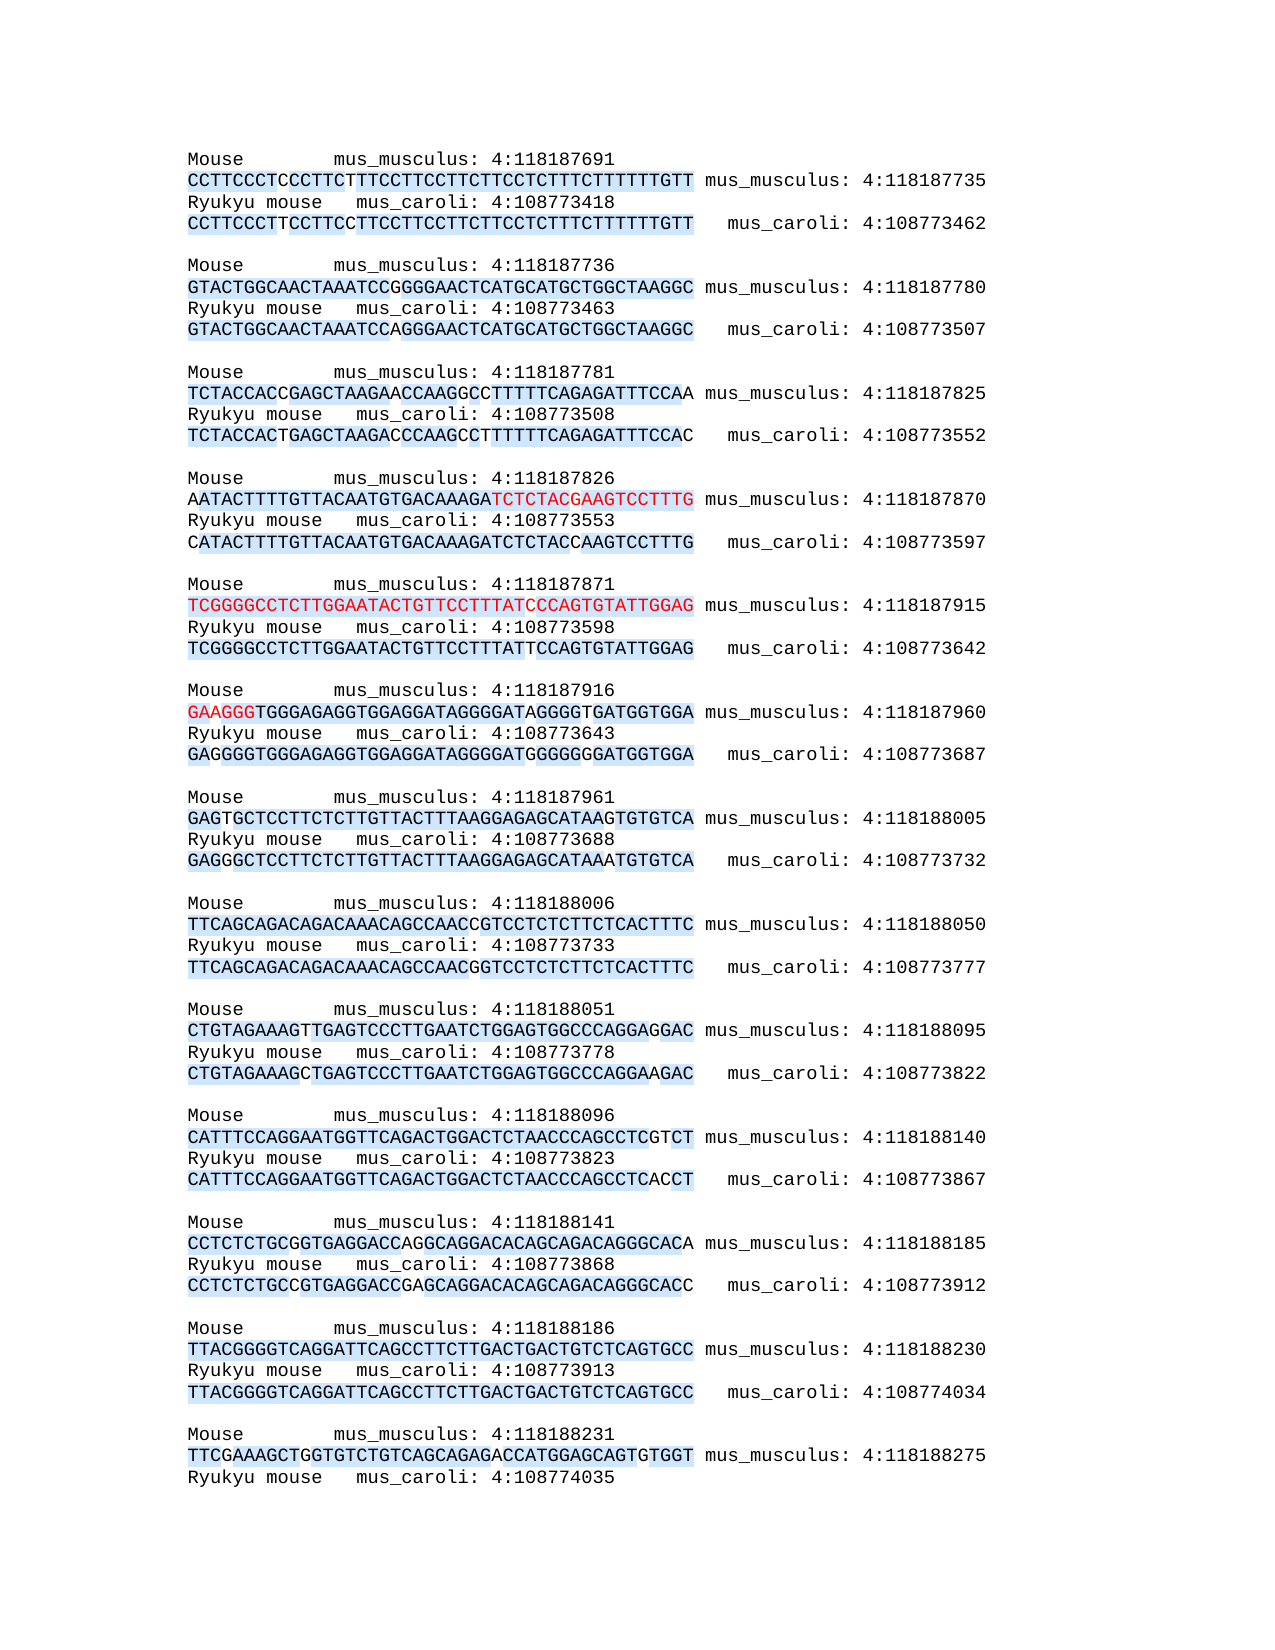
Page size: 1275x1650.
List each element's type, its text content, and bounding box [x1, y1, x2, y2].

text Mouse mus_musculus: 4:118187961 GAGTGCTCCTTCTCTTGTTACTTTAAGGAGAGCATAAGTGTGTCA mus_musculus: 4:118188005 [187, 787, 1087, 830]
text Mouse mus_musculus: 4:118187781 TCTACCACCGAGCTAAGAACCAAGGCCTTTTTCAGAGATTTCCAA mus_musculus: 4:118187825 [187, 362, 1087, 405]
text Mouse mus_musculus: 4:118188231 TTCGAAAGCTGGTGTCTGTCAGCAGAGACCATGGAGCAGTGTGGT mus_musculus: 4:118188275 [187, 1425, 1087, 1467]
text Ryukyu mouse mus_caroli: 4:108773913 TTACGGGGTCAGGATTCAGCCTTCTTGACTGACTGTCTCAGTGCC mus_caroli: 4:108774034 [187, 1361, 1087, 1404]
text Ryukyu mouse mus_caroli: 4:108773868 CCTCTCTGCCGTGAGGACCGAGCAGGACACAGCAGACAGGGCACC mus_caroli: 4:108773912 [187, 1255, 1087, 1297]
text Ryukyu mouse mus_caroli: 4:108773778 CTGTAGAAAGCTGAGTCCCTTGAATCTGGAGTGGCCCAGGAAGAC mus_caroli: 4:108773822 [187, 1042, 1087, 1085]
text Mouse mus_musculus: 4:118188186 TTACGGGGTCAGGATTCAGCCTTCTTGACTGACTGTCTCAGTGCC mus_musculus: 4:118188230 [187, 1319, 1087, 1361]
text Mouse mus_musculus: 4:118188051 CTGTAGAAAGTTGAGTCCCTTGAATCTGGAGTGGCCCAGGAGGAC mus_musculus: 4:118188095 [187, 1000, 1087, 1042]
text Ryukyu mouse mus_caroli: 4:108773463 GTACTGGCAACTAAATCCAGGGAACTCATGCATGCTGGCTAAGGC mus_caroli: 4:108773507 [187, 299, 1087, 341]
text Mouse mus_musculus: 4:118188141 CCTCTCTGCGGTGAGGACCAGGCAGGACACAGCAGACAGGGCACA mus_musculus: 4:118188185 [187, 1212, 1087, 1255]
text Ryukyu mouse mus_caroli: 4:108773688 GAGGGCTCCTTCTCTTGTTACTTTAAGGAGAGCATAAATGTGTCA mus_caroli: 4:108773732 [187, 830, 1087, 872]
text Mouse mus_musculus: 4:118187691 CCTTCCCTCCCTTCTTTCCTTCCTTCTTCCTCTTTCTTTTTTGTT mus_musculus: 4:118187735 [187, 150, 1087, 192]
text Ryukyu mouse mus_caroli: 4:108773553 CATACTTTTGTTACAATGTGACAAAGATCTCTACCAAGTCCTTTG mus_caroli: 4:108773597 [187, 511, 1087, 554]
text Mouse mus_musculus: 4:118187826 AATACTTTTGTTACAATGTGACAAAGATCTCTACGAAGTCCTTTG mus_musculus: 4:118187870 [187, 469, 1087, 511]
text Ryukyu mouse mus_caroli: 4:108773733 TTCAGCAGACAGACAAACAGCCAACGGTCCTCTCTTCTCACTTTC mus_caroli: 4:108773777 [187, 936, 1087, 979]
text Mouse mus_musculus: 4:118188006 TTCAGCAGACAGACAAACAGCCAACCGTCCTCTCTTCTCACTTTC mus_musculus: 4:118188050 [187, 894, 1087, 936]
text Ryukyu mouse mus_caroli: 4:108773823 CATTTCCAGGAATGGTTCAGACTGGACTCTAACCCAGCCTCACCT mus_caroli: 4:108773867 [187, 1149, 1087, 1191]
text Ryukyu mouse mus_caroli: 4:108773508 TCTACCACTGAGCTAAGACCCAAGCCTTTTTTCAGAGATTTCCAC mus_caroli: 4:108773552 [187, 405, 1087, 447]
text Mouse mus_musculus: 4:118187916 GAAGGGTGGGAGAGGTGGAGGATAGGGGATAGGGGTGATGGTGGA mus_musculus: 4:118187960 [187, 681, 1087, 724]
text Mouse mus_musculus: 4:118187871 TCGGGGCCTCTTGGAATACTGTTCCTTTATCCCAGTGTATTGGAG mus_musculus: 4:118187915 [187, 575, 1087, 617]
text Ryukyu mouse mus_caroli: 4:108774035 [187, 1467, 1087, 1489]
text Mouse mus_musculus: 4:118188096 CATTTCCAGGAATGGTTCAGACTGGACTCTAACCCAGCCTCGTCT mus_musculus: 4:118188140 [187, 1106, 1087, 1149]
text Mouse mus_musculus: 4:118187736 GTACTGGCAACTAAATCCGGGGAACTCATGCATGCTGGCTAAGGC mus_musculus: 4:118187780 [187, 256, 1087, 299]
text Ryukyu mouse mus_caroli: 4:108773643 GAGGGGTGGGAGAGGTGGAGGATAGGGGATGGGGGGGATGGTGGA mus_caroli: 4:108773687 [187, 724, 1087, 766]
text Ryukyu mouse mus_caroli: 4:108773418 CCTTCCCTTCCTTCCTTCCTTCCTTCTTCCTCTTTCTTTTTTGTT mus_caroli: 4:108773462 [187, 192, 1087, 235]
text Ryukyu mouse mus_caroli: 4:108773598 TCGGGGCCTCTTGGAATACTGTTCCTTTATTCCAGTGTATTGGAG mus_caroli: 4:108773642 [187, 617, 1087, 660]
